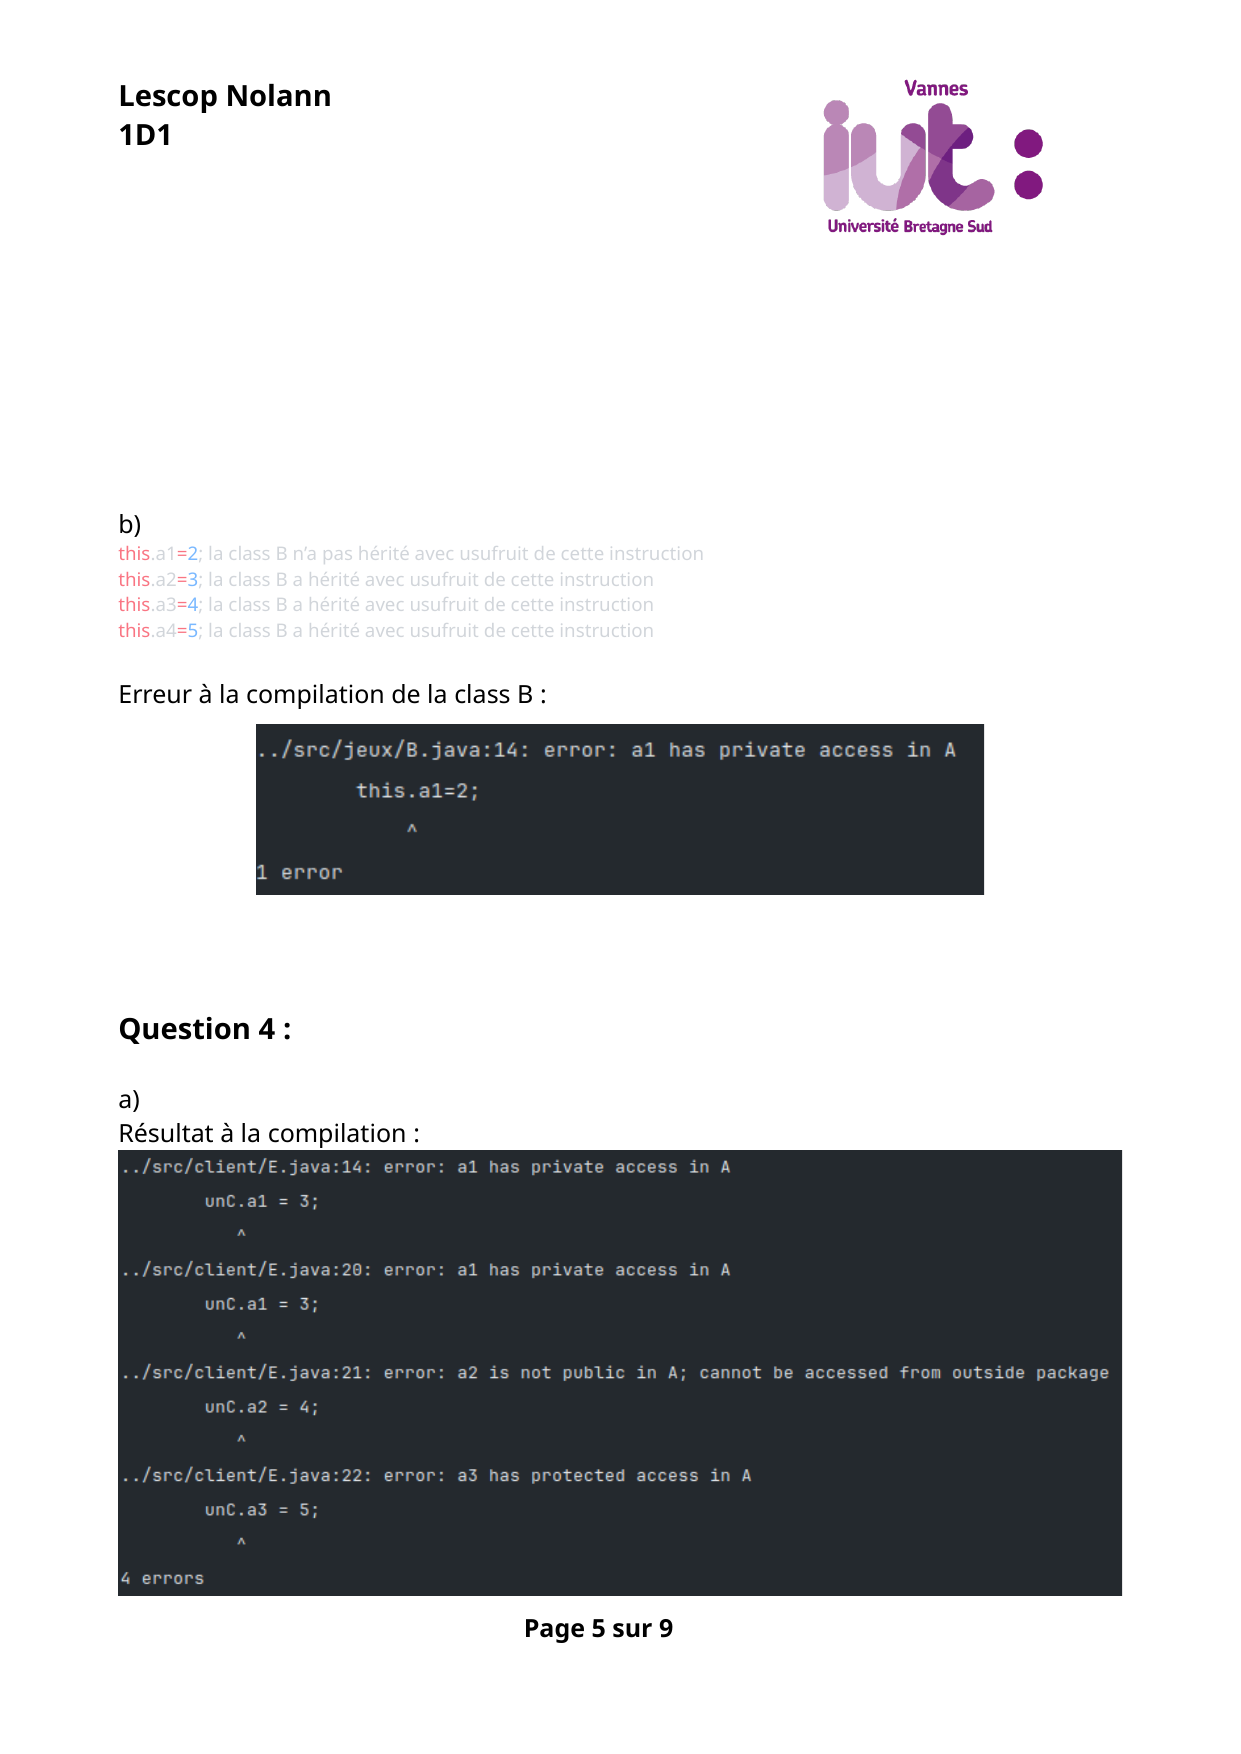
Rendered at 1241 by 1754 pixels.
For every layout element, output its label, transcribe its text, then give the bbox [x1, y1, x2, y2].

text a) [118, 1082, 1122, 1116]
text b) [118, 506, 1122, 540]
text this.a1=2; la class B n’a pas hérité avec usufruit de cette instruction this.a2=3; la class B a hérité avec usufruit de cette instruction this.a3=4; la class B a hérité avec usufruit de cette instruction this.a4=5; la class B a hérité avec usufruit de cette instruction [118, 540, 1122, 642]
text Erreur à la compilation de la class B : [118, 676, 1122, 711]
subtitle Question 4 : [118, 1008, 1122, 1048]
text Résultat à la compilation : [118, 1116, 1122, 1150]
